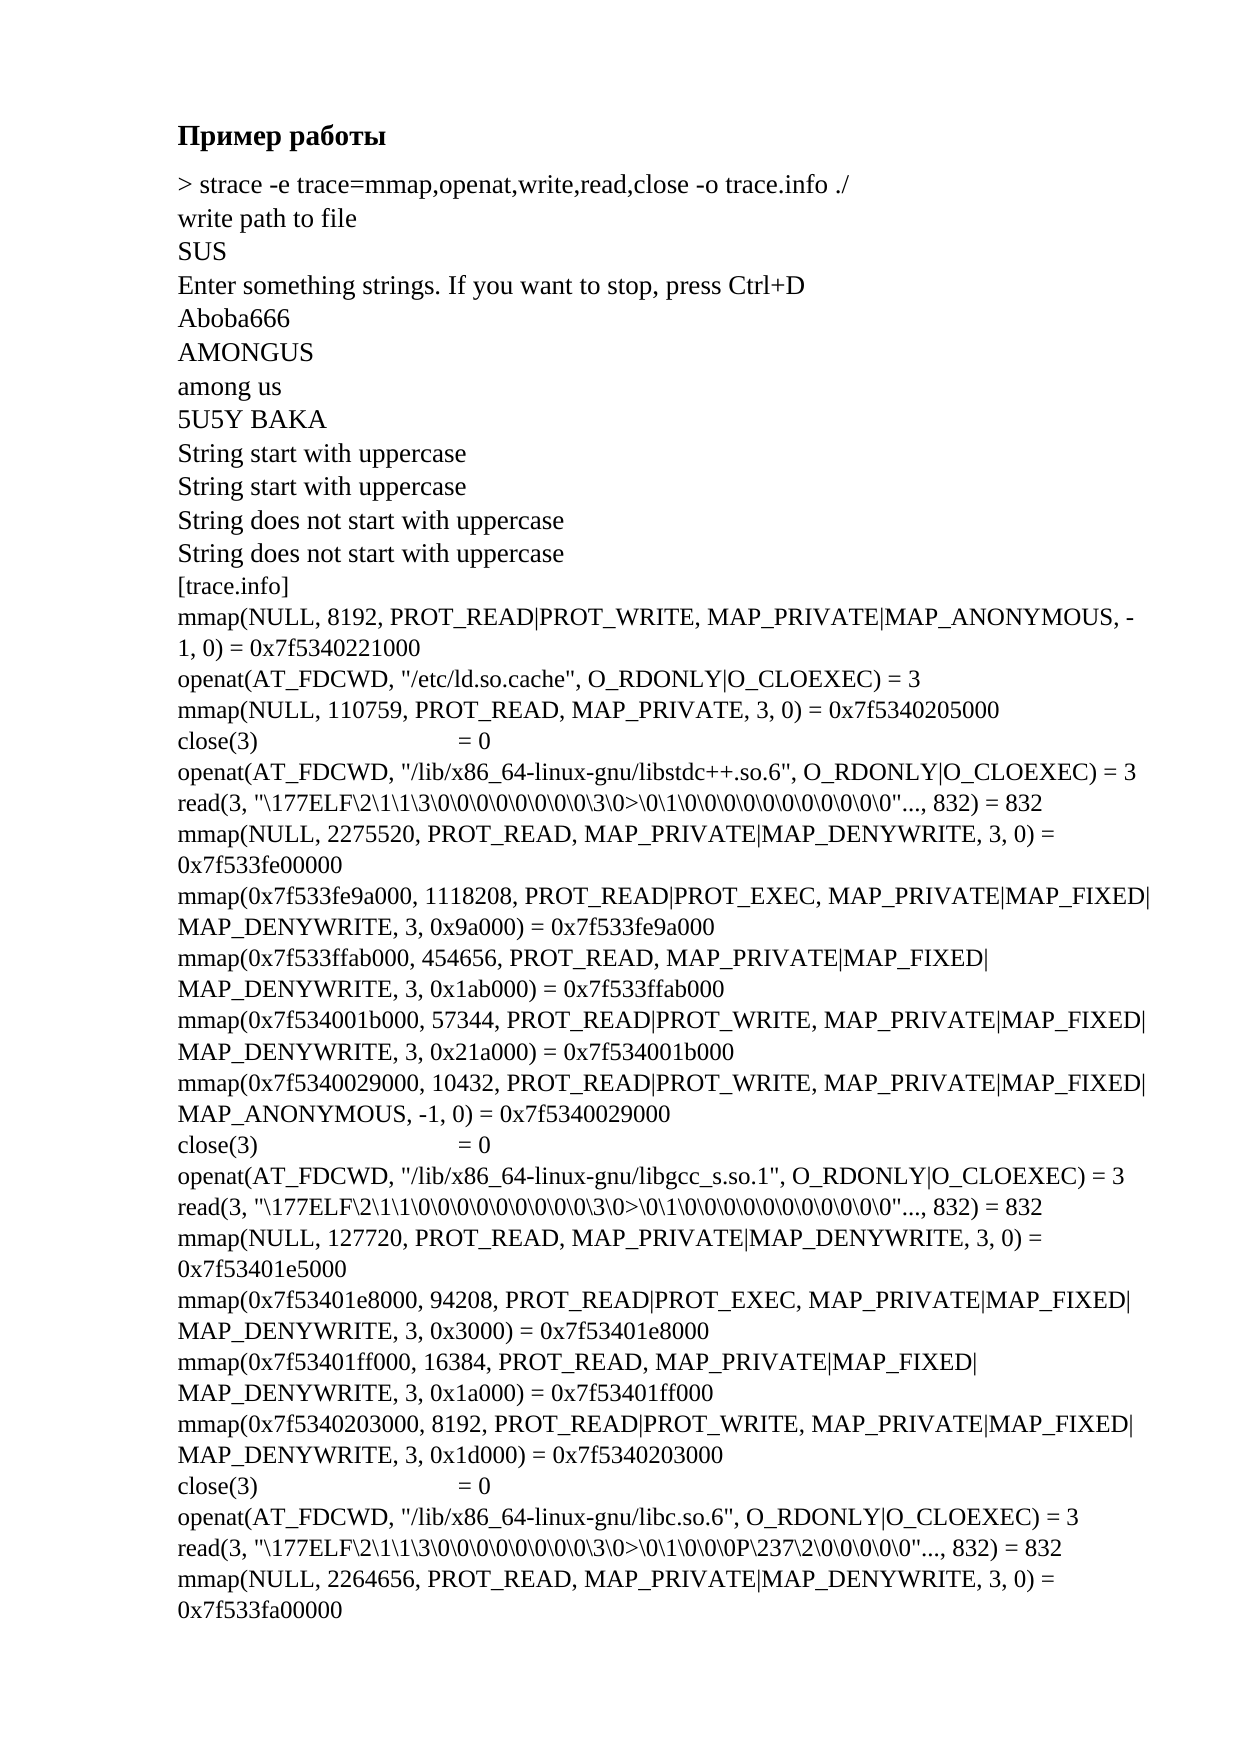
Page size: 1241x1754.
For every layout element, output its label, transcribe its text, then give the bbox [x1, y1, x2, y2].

text Aboba666 [177, 303, 1152, 334]
text 5U5Y BAKA [177, 403, 1152, 434]
text mmap(NULL, 2275520, PROT_READ, MAP_PRIVATE|MAP_DENYWRITE, 3, 0) = 0x7f533fe00000 [177, 819, 1152, 879]
text openat(AT_FDCWD, "/lib/x86_64-linux-gnu/libgcc_s.so.1", O_RDONLY|O_CLOEXEC) = 3 [177, 1161, 1152, 1189]
text close(3) = 0 [177, 1130, 1152, 1158]
text String start with uppercase [177, 437, 1152, 468]
text openat(AT_FDCWD, "/lib/x86_64-linux-gnu/libstdc++.so.6", O_RDONLY|O_CLOEXEC) = 3 [177, 757, 1152, 786]
text read(3, "\177ELF\2\1\1\0\0\0\0\0\0\0\0\0\3\0>\0\1\0\0\0\0\0\0\0\0\0\0\0"..., 832) = 832 [177, 1192, 1152, 1221]
text String does not start with uppercase [177, 537, 1152, 568]
text [trace.info] [177, 571, 1152, 600]
text openat(AT_FDCWD, "/lib/x86_64-linux-gnu/libc.so.6", O_RDONLY|O_CLOEXEC) = 3 [177, 1502, 1152, 1531]
text mmap(0x7f533fe9a000, 1118208, PROT_READ|PROT_EXEC, MAP_PRIVATE|MAP_FIXED|MAP_DENYWRITE, 3, 0x9a000) = 0x7f533fe9a000 [177, 881, 1152, 941]
text mmap(0x7f5340029000, 10432, PROT_READ|PROT_WRITE, MAP_PRIVATE|MAP_FIXED|MAP_ANONYMOUS, -1, 0) = 0x7f5340029000 [177, 1068, 1152, 1127]
text String start with uppercase [177, 470, 1152, 501]
text mmap(0x7f534001b000, 57344, PROT_READ|PROT_WRITE, MAP_PRIVATE|MAP_FIXED|MAP_DENYWRITE, 3, 0x21a000) = 0x7f534001b000 [177, 1006, 1152, 1065]
text write path to file [177, 202, 1152, 233]
text mmap(NULL, 2264656, PROT_READ, MAP_PRIVATE|MAP_DENYWRITE, 3, 0) = 0x7f533fa00000 [177, 1564, 1152, 1624]
text mmap(0x7f53401ff000, 16384, PROT_READ, MAP_PRIVATE|MAP_FIXED|MAP_DENYWRITE, 3, 0x1a000) = 0x7f53401ff000 [177, 1347, 1152, 1407]
text read(3, "\177ELF\2\1\1\3\0\0\0\0\0\0\0\0\3\0>\0\1\0\0\0P\237\2\0\0\0\0\0"..., 832) = 832 [177, 1533, 1152, 1562]
text Enter something strings. If you want to stop, press Ctrl+D [177, 269, 1152, 300]
text read(3, "\177ELF\2\1\1\3\0\0\0\0\0\0\0\0\3\0>\0\1\0\0\0\0\0\0\0\0\0\0\0"..., 832) = 832 [177, 788, 1152, 817]
text mmap(NULL, 110759, PROT_READ, MAP_PRIVATE, 3, 0) = 0x7f5340205000 [177, 695, 1152, 724]
text mmap(NULL, 127720, PROT_READ, MAP_PRIVATE|MAP_DENYWRITE, 3, 0) = 0x7f53401e5000 [177, 1223, 1152, 1283]
list Пример работы [177, 118, 1152, 152]
text String does not start with uppercase [177, 504, 1152, 535]
text mmap(0x7f533ffab000, 454656, PROT_READ, MAP_PRIVATE|MAP_FIXED|MAP_DENYWRITE, 3, 0x1ab000) = 0x7f533ffab000 [177, 943, 1152, 1003]
text mmap(0x7f53401e8000, 94208, PROT_READ|PROT_EXEC, MAP_PRIVATE|MAP_FIXED|MAP_DENYWRITE, 3, 0x3000) = 0x7f53401e8000 [177, 1285, 1152, 1345]
text openat(AT_FDCWD, "/etc/ld.so.cache", O_RDONLY|O_CLOEXEC) = 3 [177, 664, 1152, 693]
text close(3) = 0 [177, 1471, 1152, 1500]
text mmap(0x7f5340203000, 8192, PROT_READ|PROT_WRITE, MAP_PRIVATE|MAP_FIXED|MAP_DENYWRITE, 3, 0x1d000) = 0x7f5340203000 [177, 1409, 1152, 1469]
text close(3) = 0 [177, 726, 1152, 755]
text mmap(NULL, 8192, PROT_READ|PROT_WRITE, MAP_PRIVATE|MAP_ANONYMOUS, -1, 0) = 0x7f5340221000 [177, 602, 1152, 662]
text SUS [177, 236, 1152, 267]
text AMONGUS [177, 336, 1152, 367]
text among us [177, 370, 1152, 401]
text > strace -e trace=mmap,openat,write,read,close -o trace.info ./ [177, 168, 1152, 199]
